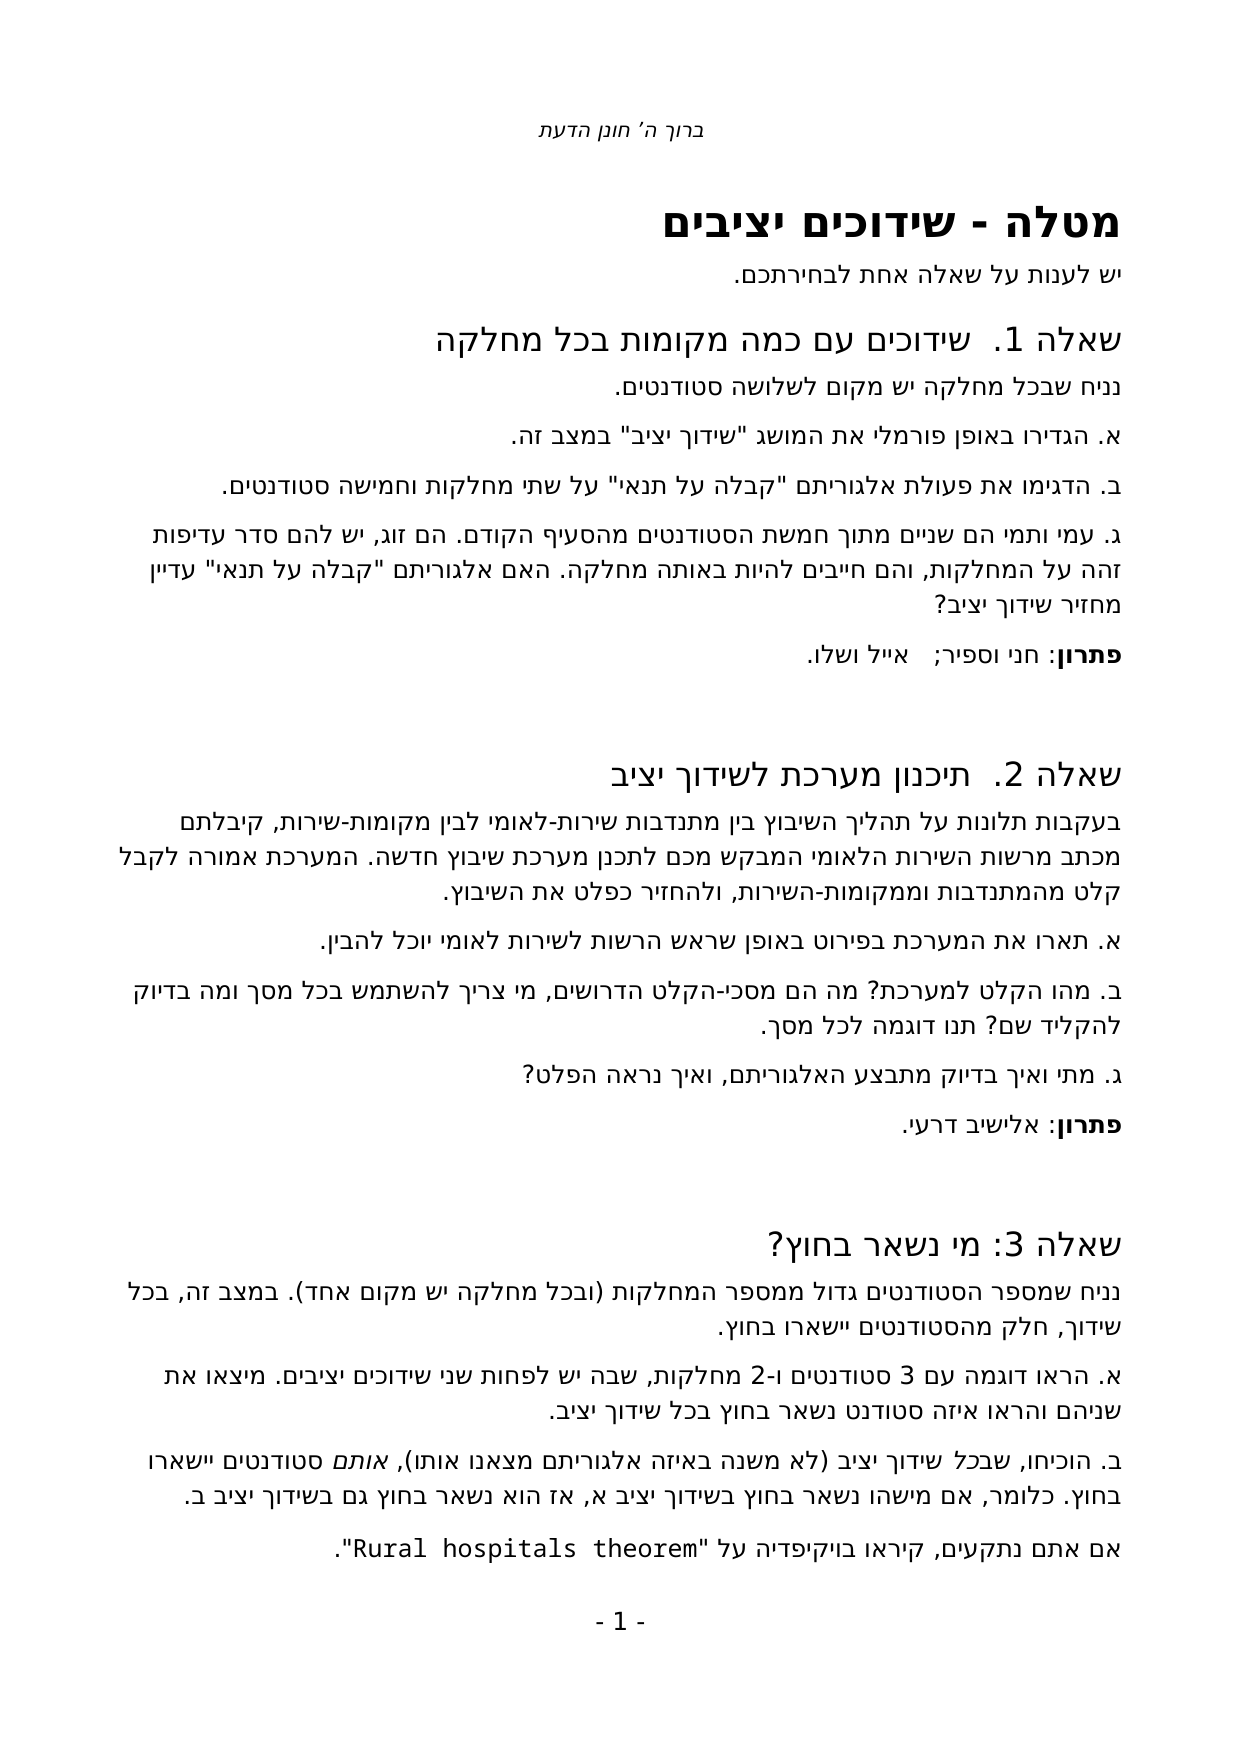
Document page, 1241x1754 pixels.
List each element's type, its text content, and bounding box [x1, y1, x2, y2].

text א. תארו את המערכת בפירוט באופן שראש הרשות לשירות לאומי יוכל להבין. [118, 926, 1122, 956]
text פתרון: אלישיב דרעי. [118, 1110, 1122, 1139]
text א. הגדירו באופן פורמלי את המושג "שידוך יציב" במצב זה. [118, 421, 1122, 450]
text פתרון: חני וספיר; אייל ושלו. [118, 640, 1122, 669]
text ג. מתי ואיך בדיוק מתבצע האלגוריתם, ואיך נראה הפלט? [118, 1061, 1122, 1090]
text ב. מהו הקלט למערכת? מה הם מסכי-הקלט הדרושים, מי צריך להשתמש בכל מסך ומה בדיוק להקליד שם? תנו דוגמה לכל מסך. [118, 976, 1122, 1040]
subtitle מטלה - שידוכים יציבים [118, 197, 1122, 248]
text נניח שמספר הסטודנטים גדול ממספר המחלקות (ובכל מחלקה יש מקום אחד). במצב זה, בכל שידוך, חלק מהסטודנטים יישארו בחוץ. [118, 1277, 1122, 1341]
text א. הראו דוגמה עם 3 סטודנטים ו-2 מחלקות, שבה יש לפחות שני שידוכים יציבים. מיצאו את שניהם והראו איזה סטודנט נשאר בחוץ בכל שידוך יציב. [118, 1361, 1122, 1426]
text בעקבות תלונות על תהליך השיבוץ בין מתנדבות שירות-לאומי לבין מקומות-שירות, קיבלתם מכתב מרשות השירות הלאומי המבקש מכם לתכנן מערכת שיבוץ חדשה. המערכת אמורה לקבל קלט מהמתנדבות וממקומות-השירות, ולהחזיר כפלט את השיבוץ. [118, 807, 1122, 906]
subtitle שאלה 1. שידוכים עם כמה מקומות בכל מחלקה [118, 320, 1122, 359]
subtitle שאלה 3: מי נשאר בחוץ? [118, 1226, 1122, 1264]
text אם אתם נתקעים, קיראו בויקיפדיה על "Rural hospitals theorem". [118, 1531, 1122, 1565]
text ב. הוכיחו, שבכל שידוך יציב (לא משנה באיזה אלגוריתם מצאנו אותו), אותם סטודנטים יישארו בחוץ. כלומר, אם מישהו נשאר בחוץ בשידוך יציב א, אז הוא נשאר בחוץ גם בשידוך יציב ב. [118, 1446, 1122, 1510]
subtitle שאלה 2. תיכנון מערכת לשידוך יציב [118, 755, 1122, 794]
text יש לענות על שאלה אחת לבחירתכם. [118, 260, 1122, 289]
text ג. עמי ותמי הם שניים מתוך חמשת הסטודנטים מהסעיף הקודם. הם זוג, יש להם סדר עדיפות זהה על המחלקות, והם חייבים להיות באותה מחלקה. האם אלגוריתם "קבלה על תנאי" עדיין מחזיר שידוך יציב? [118, 520, 1122, 619]
text ב. הדגימו את פעולת אלגוריתם "קבלה על תנאי" על שתי מחלקות וחמישה סטודנטים. [118, 471, 1122, 500]
text נניח שבכל מחלקה יש מקום לשלושה סטודנטים. [118, 372, 1122, 401]
